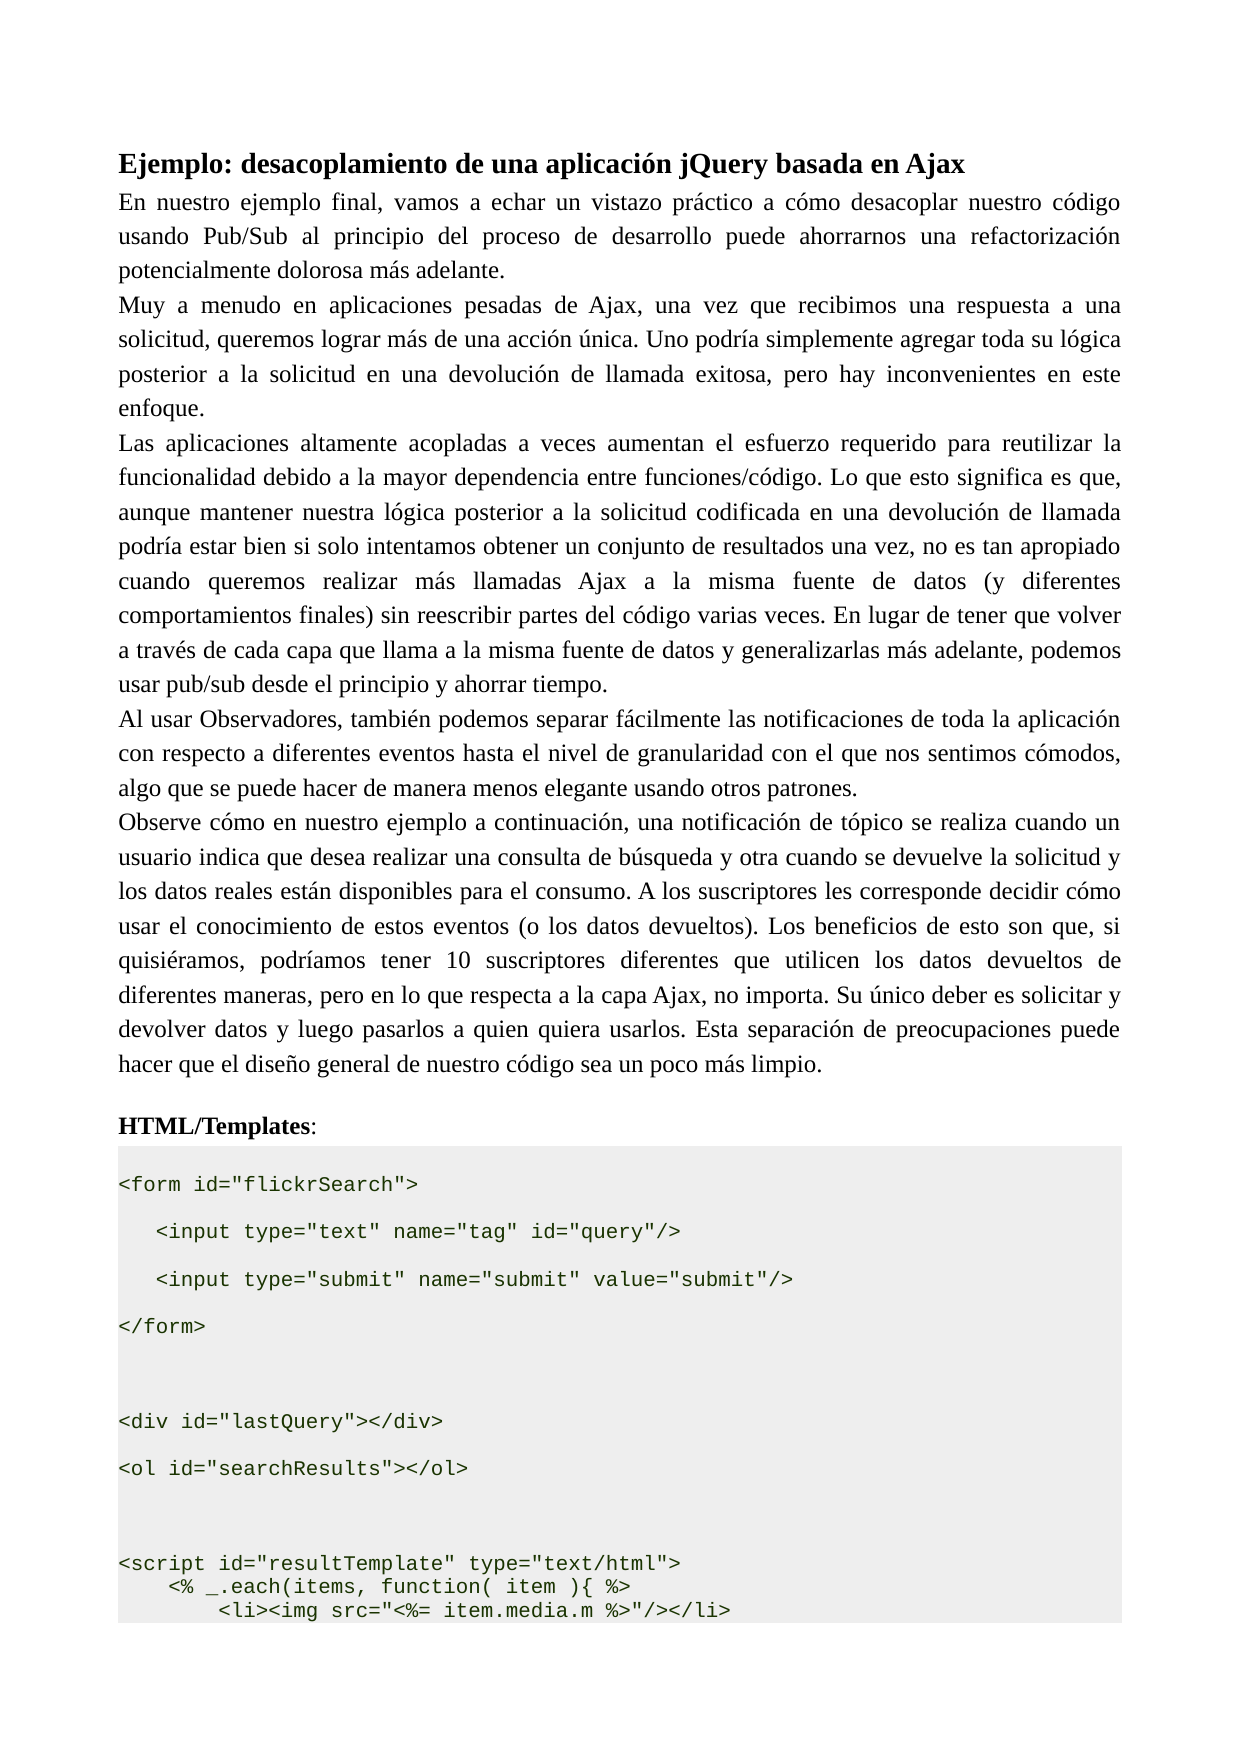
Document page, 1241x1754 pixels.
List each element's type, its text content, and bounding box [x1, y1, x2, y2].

text Muy a menudo en aplicaciones pesadas de Ajax, una vez que recibimos una respuesta a una solicitud, queremos lograr más de una acción única. Uno podría simplemente agregar toda su lógica posterior a la solicitud en una devolución de llamada exitosa, pero hay inconvenientes en este enfoque. Las aplicaciones altamente acopladas a veces aumentan el esfuerzo requerido para reutilizar la funcionalidad debido a la mayor dependencia entre funciones/código. Lo que esto significa es que, aunque mantener nuestra lógica posterior a la solicitud codificada en una devolución de llamada podría estar bien si solo intentamos obtener un conjunto de resultados una vez, no es tan apropiado cuando queremos realizar más llamadas Ajax a la misma fuente de datos (y diferentes comportamientos finales) sin reescribir partes del código varias veces. En lugar de tener que volver a través de cada capa que llama a la misma fuente de datos y generalizarlas más adelante, podemos usar pub/sub desde el principio y ahorrar tiempo. [118, 290, 1122, 698]
text En nuestro ejemplo final, vamos a echar un vistazo práctico a cómo desacoplar nuestro código usando Pub/Sub al principio del proceso de desarrollo puede ahorrarnos una refactorización potencialmente dolorosa más adelante. [118, 187, 1122, 284]
text <ol id="searchResults"></ol> [118, 1458, 1122, 1482]
text Observe cómo en nuestro ejemplo a continuación, una notificación de tópico se realiza cuando un usuario indica que desea realizar una consulta de búsqueda y otra cuando se devuelve la solicitud y los datos reales están disponibles para el consumo. A los suscriptores les corresponde decidir cómo usar el conocimiento de estos eventos (o los datos devueltos). Los beneficios de esto son que, si quisiéramos, podríamos tener 10 suscriptores diferentes que utilicen los datos devueltos de diferentes maneras, pero en lo que respecta a la capa Ajax, no importa. Su único deber es solicitar y devolver datos y luego pasarlos a quien quiera usarlos. Esta separación de preocupaciones puede hacer que el diseño general de nuestro código sea un poco más limpio. [118, 807, 1122, 1077]
text HTML/Templates: [118, 1111, 1122, 1140]
text Al usar Observadores, también podemos separar fácilmente las notificaciones de toda la aplicación con respecto a diferentes eventos hasta el nivel de granularidad con el que nos sentimos cómodos, algo que se puede hacer de manera menos elegante usando otros patrones. [118, 704, 1122, 802]
text </form> [118, 1316, 1122, 1340]
text <div id="lastQuery"></div> [118, 1411, 1122, 1434]
text <li><img src="<%= item.media.m %>"/></li> [118, 1600, 1122, 1623]
text <script id="resultTemplate" type="text/html"> [118, 1553, 1122, 1576]
text <form id="flickrSearch"> [118, 1174, 1122, 1198]
text <input type="submit" name="submit" value="submit"/> [118, 1269, 1122, 1292]
text <input type="text" name="tag" id="query"/> [118, 1222, 1122, 1245]
text <% _.each(items, function( item ){ %> [118, 1576, 1122, 1600]
text Ejemplo: desacoplamiento de una aplicación jQuery basada en Ajax [118, 146, 1122, 180]
